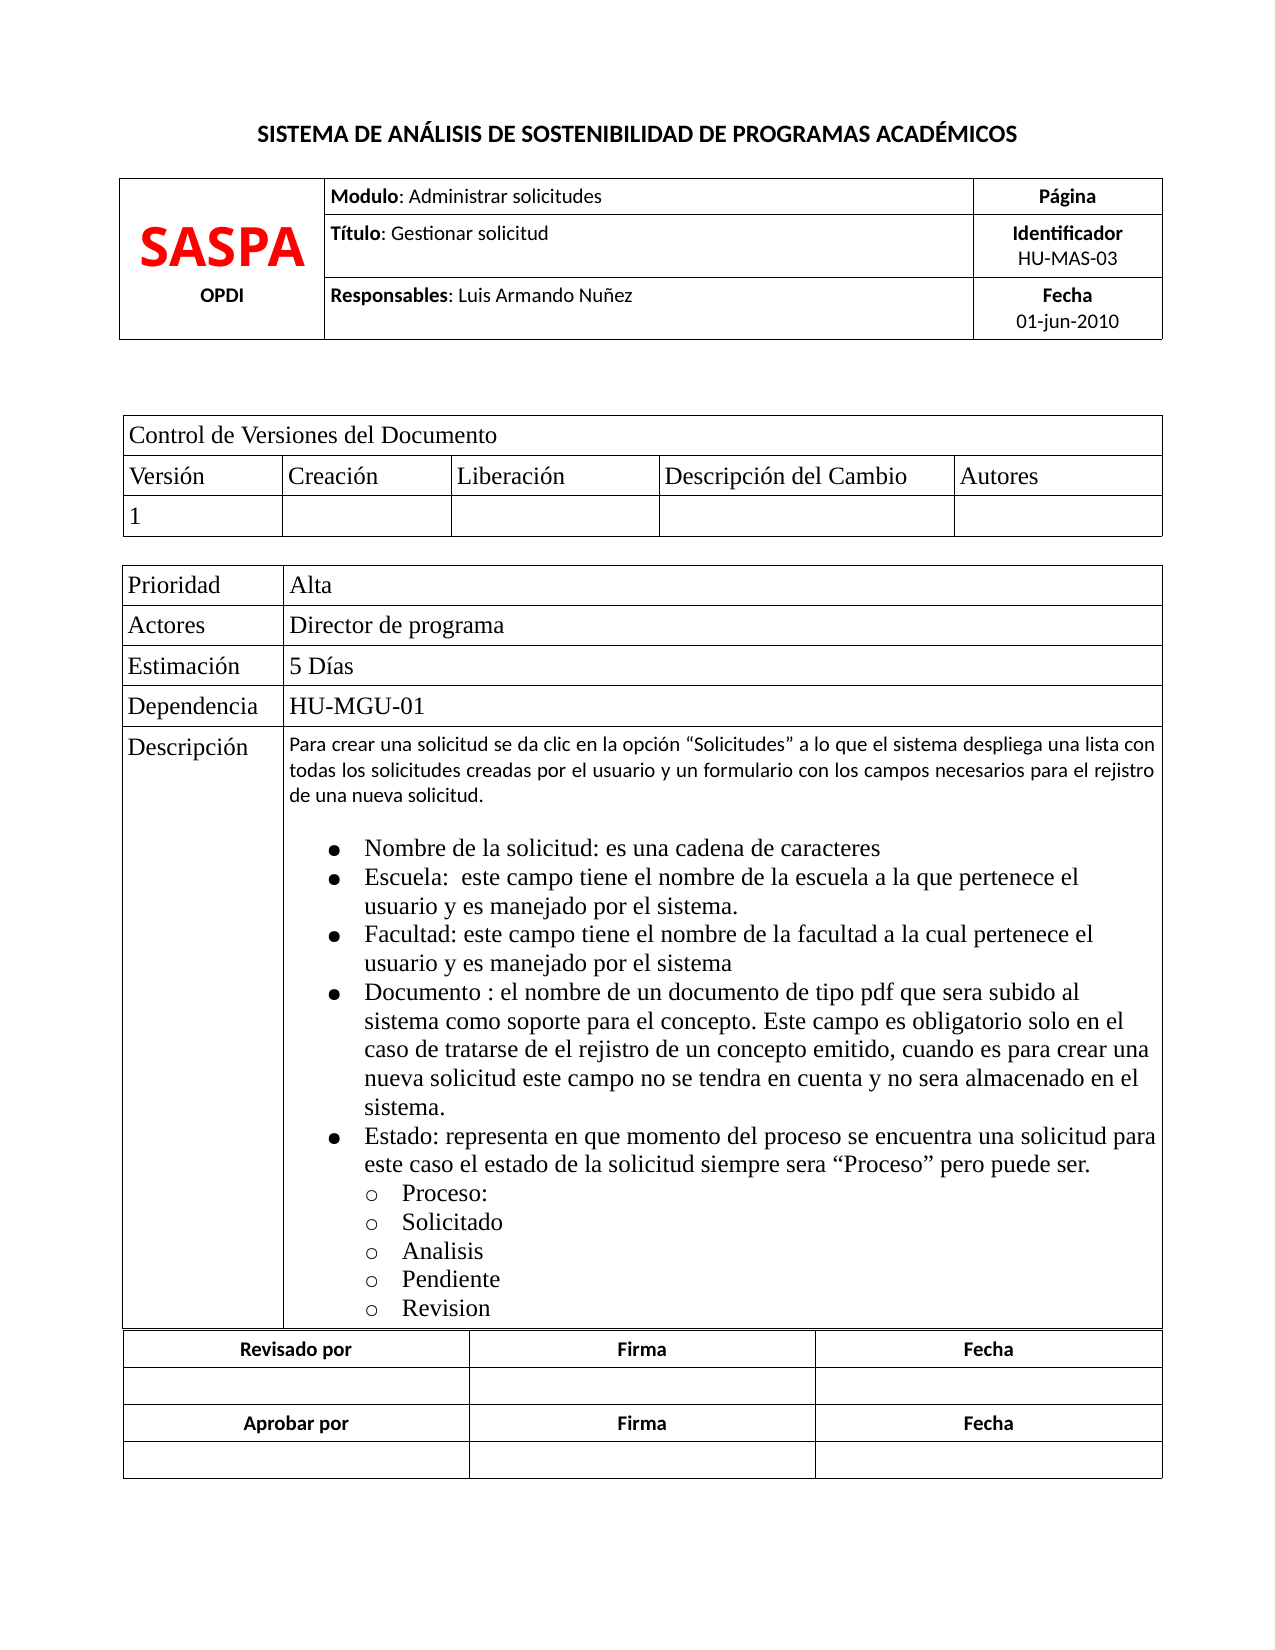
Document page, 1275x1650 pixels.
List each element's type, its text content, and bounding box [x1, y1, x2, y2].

table_cell Descripción del Cambio [660, 456, 954, 495]
table_cell HU-MGU-01 [284, 686, 1162, 726]
table_cell 5 Días [284, 646, 1162, 685]
table_cell [283, 496, 451, 536]
table_cell Director de programa [284, 606, 1162, 645]
table_cell Actores [123, 606, 283, 645]
table_cell 1 [124, 496, 282, 536]
table_cell Liberación [452, 456, 659, 495]
table_cell [660, 496, 954, 536]
table_cell Estimación [123, 646, 283, 685]
table_header Prioridad [123, 566, 283, 605]
table_header Alta [284, 566, 1162, 605]
table_cell Descripción [123, 727, 283, 1328]
table_cell Autores [955, 456, 1162, 495]
table_cell [955, 496, 1162, 536]
table_cell Creación [283, 456, 451, 495]
table_cell Versión [124, 456, 282, 495]
table_header Control de Versiones del Documento [124, 416, 1162, 455]
table_cell Para crear una solicitud se da clic en la opción “Solicitudes” a lo que el sistema despliega una lista con todas los solicitudes creadas por el usuario y un formulario con los campos necesarios para el rejistro de una nueva solicitud. Nombre de la solicitud: es una cadena de caracteres Escuela: este campo tiene el nombre de la escuela a la que pertenece el usuario y es manejado por el sistema. Facultad: este campo tiene el nombre de la facultad a la cual pertenece el usuario y es manejado por el sistema Documento : el nombre de un documento de tipo pdf que sera subido al sistema como soporte para el concepto. Este campo es obligatorio solo en el caso de tratarse de el rejistro de un concepto emitido, cuando es para crear una nueva solicitud este campo no se tendra en cuenta y no sera almacenado en el sistema. Estado: representa en que momento del proceso se encuentra una solicitud para este caso el estado de la solicitud siempre sera “Proceso” pero puede ser. Proceso: Solicitado Analisis Pendiente Revision Emitido Usuario: este campo contiene el identificador del usuario. Fecha de creacion: este campo contiene la fecha y hora exactas en que se crea la solicitud o se rejistra el concepto y es manejado por el sistema. Fecha de ultima actualizacion: este campo contiene la fecha y hora exactas en que se actualizo por ultima vez la solicitud y es manejado por el sistema. Al dar clic en la opcion de la lista “Crear nueva solicitud” se actualiza y habilitan los campos del formulario, necesarios para la creación de una solicitud. cuando este llenando los campos en el formulario este le retroalimentara mediante el depliegue de pequeños mensajes informativos en caso de ingresar informacion no validad. Despues de ingresar todos los datos de la solicitud se procede a enviar los datos al servidor presionando el boton “Crear” del formulario. Si la solicitud se correctamente creda el sistema despliega un mensaje informando el resultado de la accion y la lista de las solicitudes se actualiza con la informacion de la nueva solicitud. Para eliminar una soliitud se seleciona de la lista y se presiona la opcion eliminar que esta en la parte superior de la lista, el sistema despliega un mensaje de confirmación para eliminar la solicitud en el cual el usuario debe presionar “Si” para terminar con el proceso de eliminado de la solicitud. Para modificar una solicitud, el usuario debe selecionar una de las que estan listadas a lo que el formulario se actualiza con la informacion de esta solicitud, desactivando los campos que no se pueden cambiar de la solicitud. Despues de actualizado los campos hay que guardar los cambios realizados a la solicitud presionando el boton “Actualizar” del formulario. [284, 727, 1162, 1328]
table_cell [452, 496, 659, 536]
table_cell Dependencia [123, 686, 283, 726]
